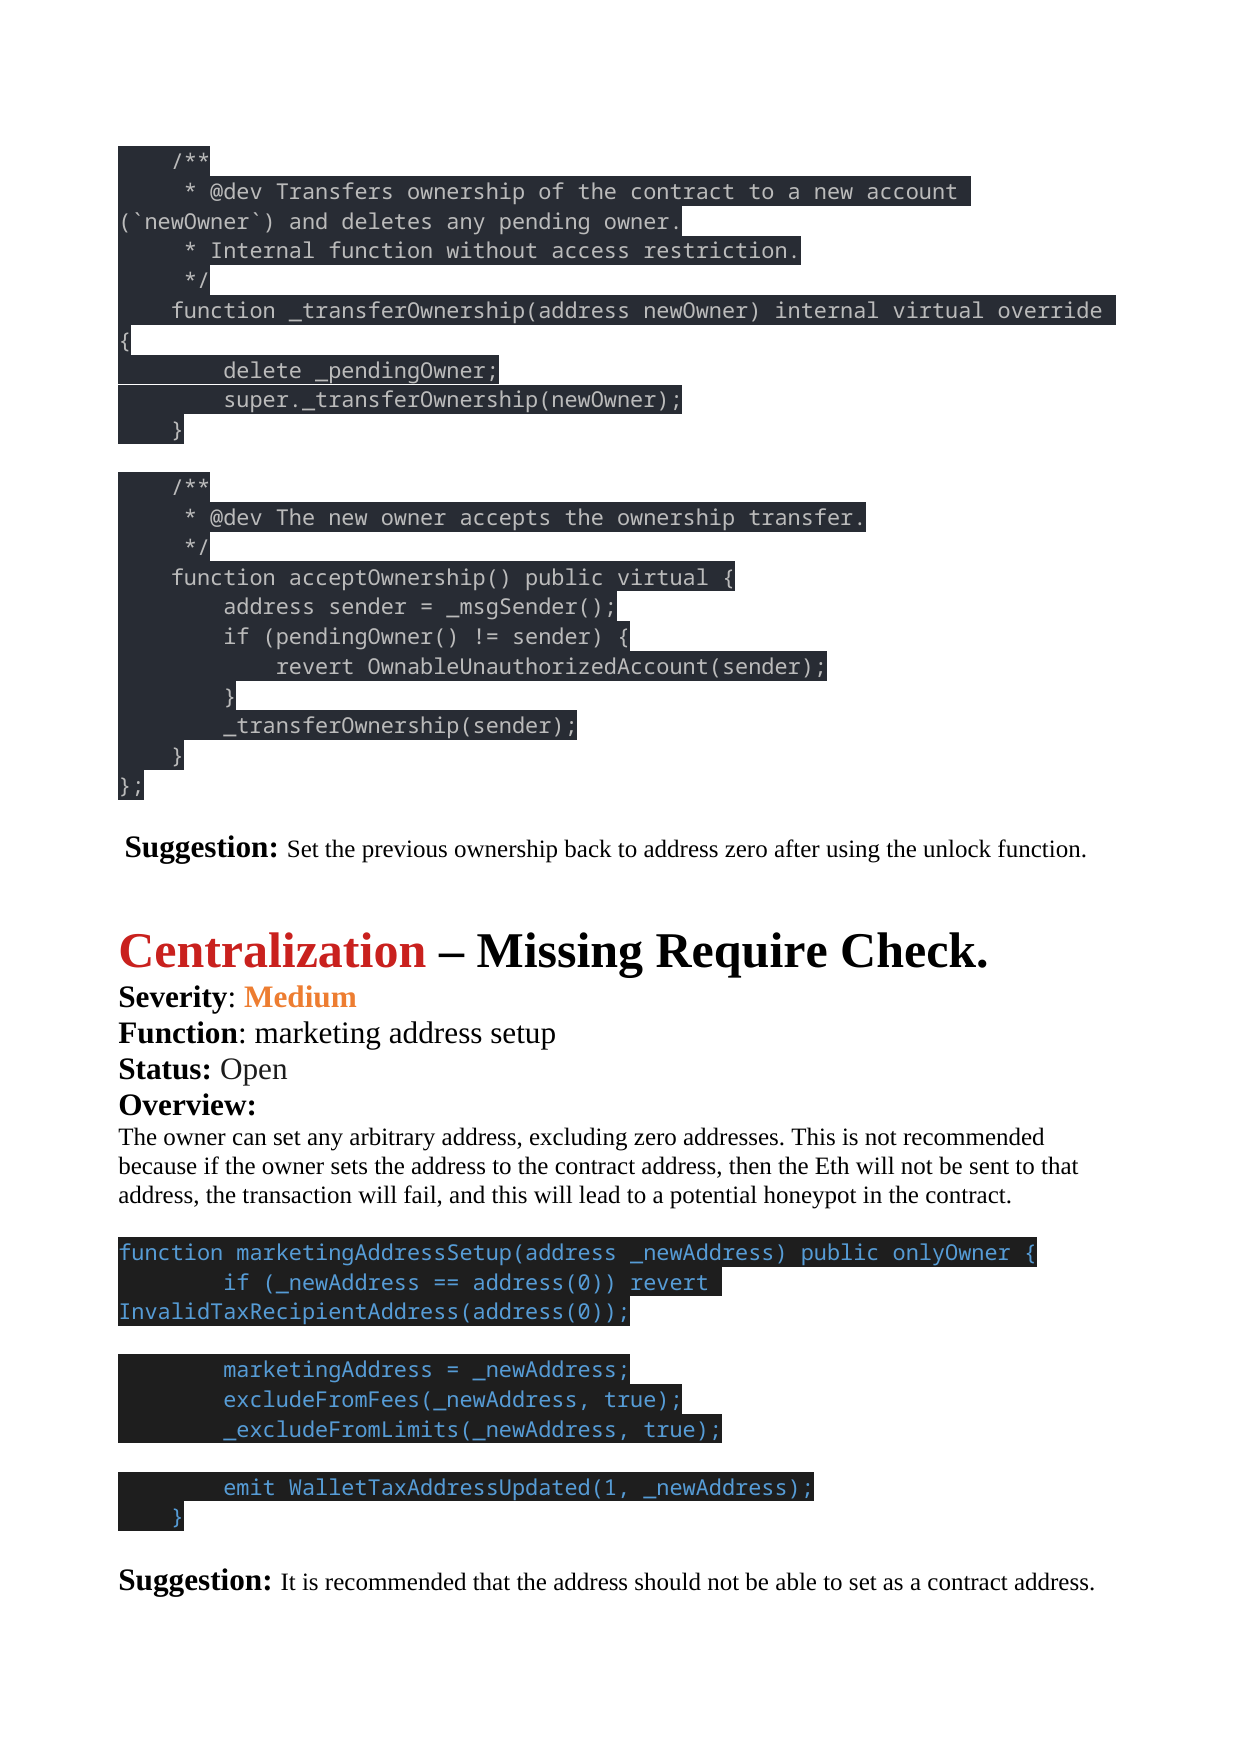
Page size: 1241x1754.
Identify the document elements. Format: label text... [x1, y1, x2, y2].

text } [118, 414, 1122, 444]
text function marketingAddressSetup(address _newAddress) public onlyOwner { [118, 1237, 1122, 1267]
text address sender = _msgSender(); [118, 591, 1122, 621]
text */ [118, 532, 1122, 561]
text } Suggestion: It is recommended that the address should not be able to set as a contract address. [118, 1501, 1122, 1597]
text /** [118, 146, 1122, 176]
text } [118, 681, 1122, 710]
text }; [118, 770, 1122, 800]
text Overview: [118, 1087, 1122, 1122]
text _excludeFromLimits(_newAddress, true); [118, 1414, 1122, 1443]
text emit WalletTaxAddressUpdated(1, _newAddress); [118, 1472, 1122, 1501]
text if (_newAddress == address(0)) revert InvalidTaxRecipientAddress(address(0)); [118, 1267, 1122, 1326]
text } [118, 740, 1122, 770]
text revert OwnableUnauthorizedAccount(sender); [118, 651, 1122, 681]
text marketingAddress = _newAddress; [118, 1354, 1122, 1384]
text delete _pendingOwner; [118, 355, 1122, 384]
text The owner can set any arbitrary address, excluding zero addresses. This is not recommended because if the owner sets the address to the contract address, then the Eth will not be sent to that address, the transaction will fail, and this will lead to a potential honeypot in the contract. [118, 1122, 1122, 1209]
text Function: marketing address setup [118, 1015, 1122, 1051]
text if (pendingOwner() != sender) { [118, 621, 1122, 651]
text */ [118, 265, 1122, 295]
text /** [118, 472, 1122, 502]
text excludeFromFees(_newAddress, true); [118, 1384, 1122, 1414]
text * Internal function without access restriction. [118, 236, 1122, 265]
text * @dev Transfers ownership of the contract to a new account (`newOwner`) and deletes any pending owner. [118, 176, 1122, 236]
text Status: Open [118, 1051, 1122, 1087]
text function _transferOwnership(address newOwner) internal virtual override { [118, 295, 1122, 355]
text * @dev The new owner accepts the ownership transfer. [118, 502, 1122, 532]
text function acceptOwnership() public virtual { [118, 561, 1122, 591]
text super._transferOwnership(newOwner); [118, 384, 1122, 414]
text _transferOwnership(sender); [118, 710, 1122, 740]
text Severity: Medium [118, 979, 1122, 1015]
text Suggestion: Set the previous ownership back to address zero after using the unlock function. Centralization – Missing Require Check. [118, 828, 1122, 979]
